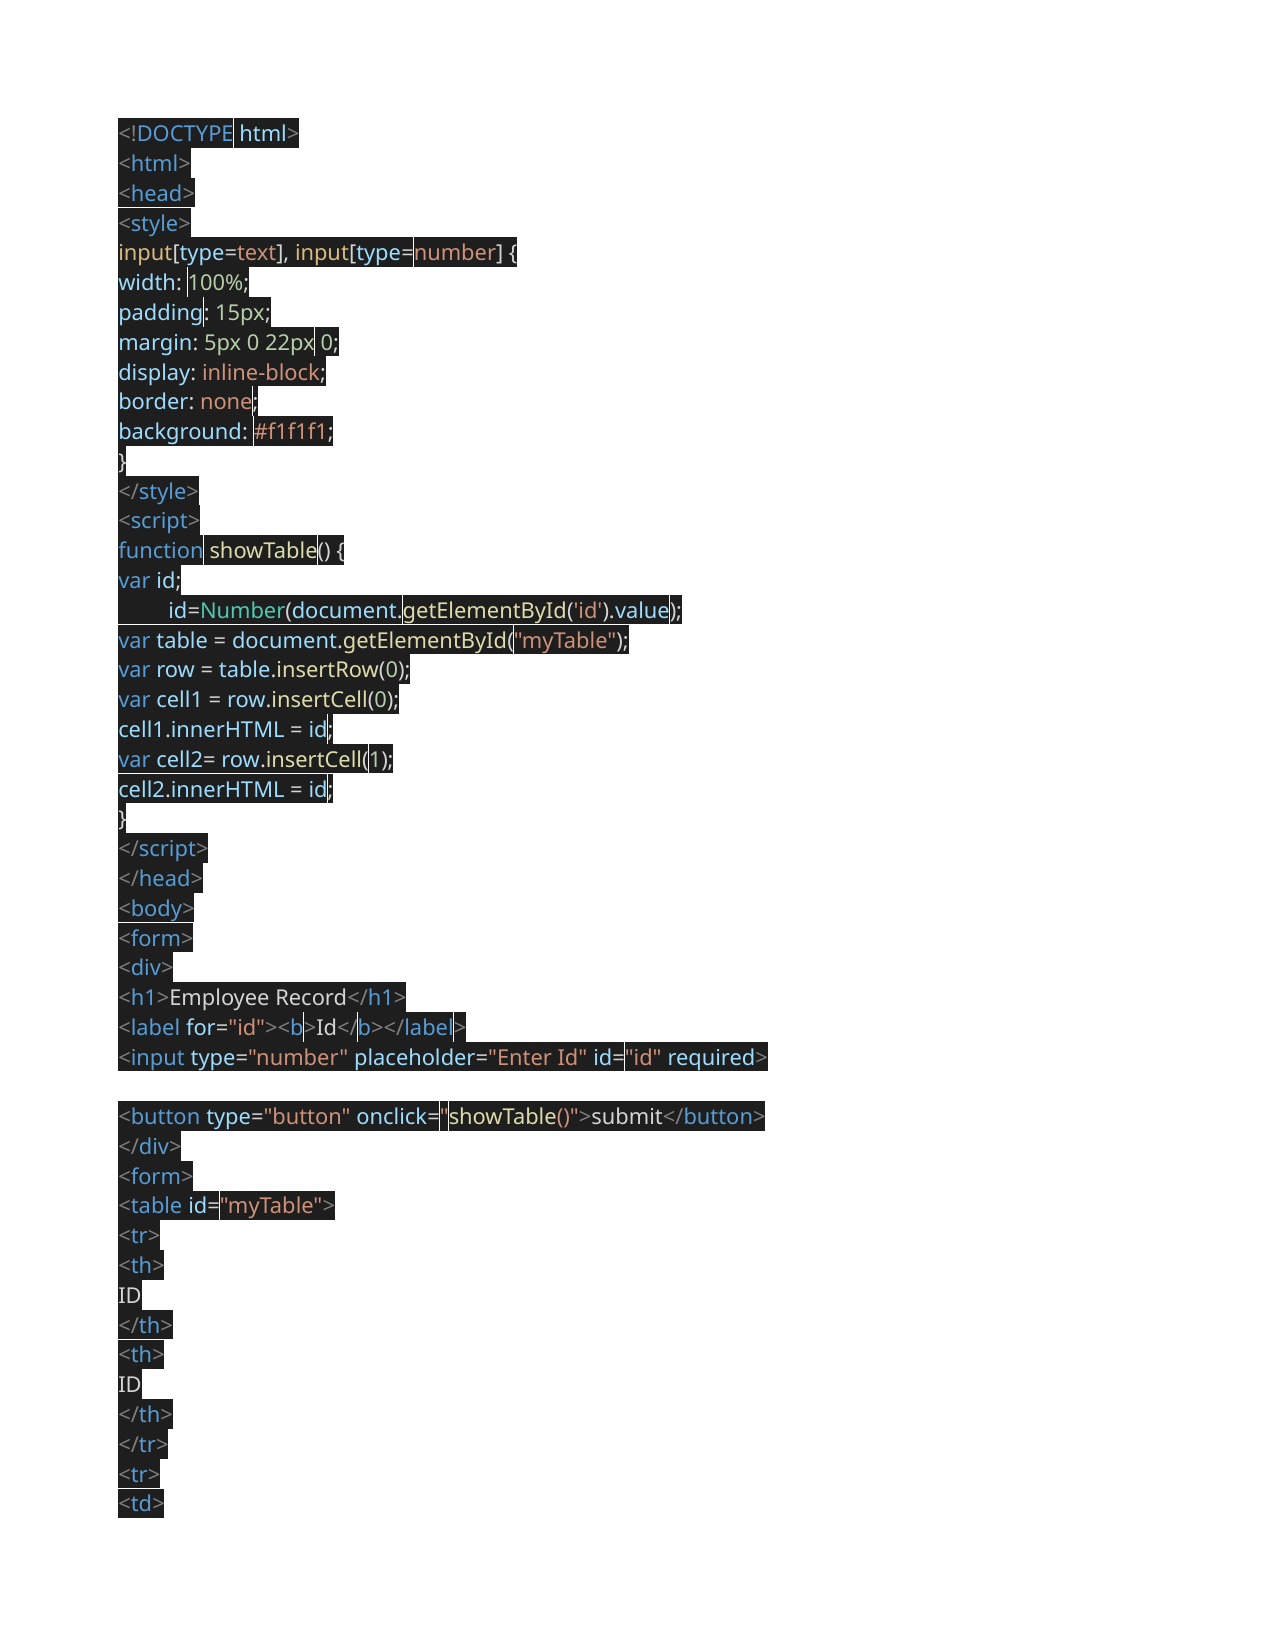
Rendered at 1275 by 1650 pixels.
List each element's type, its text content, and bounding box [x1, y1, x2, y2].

text } [118, 803, 1157, 833]
text cell2.innerHTML = id; [118, 773, 1157, 803]
text cell1.innerHTML = id; [118, 714, 1157, 744]
text <html> [118, 148, 1157, 178]
text <th> [118, 1339, 1157, 1369]
text padding: 15px; [118, 297, 1157, 327]
text ID [118, 1369, 1157, 1399]
text <label for="id"><b>Id</b></label> [118, 1012, 1157, 1042]
text } [118, 446, 1157, 476]
text var id; [118, 565, 1157, 595]
text var cell1 = row.insertCell(0); [118, 684, 1157, 714]
text margin: 5px 0 22px 0; [118, 327, 1157, 356]
text function showTable() { [118, 535, 1157, 565]
text background: #f1f1f1; [118, 416, 1157, 446]
text <!DOCTYPE html> [118, 118, 1157, 148]
text display: inline-block; [118, 356, 1157, 386]
text ID [118, 1280, 1157, 1310]
text id=Number(document.getElementById('id').value); [118, 595, 1157, 624]
text </style> [118, 476, 1157, 505]
text <tr> [118, 1220, 1157, 1250]
text <tr> [118, 1459, 1157, 1488]
text <table id="myTable"> [118, 1191, 1157, 1220]
text <head> [118, 178, 1157, 207]
text <input type="number" placeholder="Enter Id" id="id" required> [118, 1042, 1157, 1071]
text </head> [118, 863, 1157, 893]
text </script> [118, 833, 1157, 863]
text var row = table.insertRow(0); [118, 654, 1157, 684]
text <td> [118, 1488, 1157, 1518]
text </th> [118, 1310, 1157, 1339]
text </div> [118, 1131, 1157, 1161]
text <form> [118, 922, 1157, 952]
text width: 100%; [118, 267, 1157, 297]
text var cell2= row.insertCell(1); [118, 744, 1157, 773]
text <button type="button" onclick="showTable()">submit</button> [118, 1101, 1157, 1131]
text <script> [118, 505, 1157, 535]
text <style> [118, 207, 1157, 237]
text <body> [118, 893, 1157, 922]
text </tr> [118, 1429, 1157, 1459]
text var table = document.getElementById("myTable"); [118, 624, 1157, 654]
text <h1>Employee Record</h1> [118, 982, 1157, 1012]
text border: none; [118, 386, 1157, 416]
text input[type=text], input[type=number] { [118, 237, 1157, 267]
text <div> [118, 952, 1157, 982]
text </th> [118, 1399, 1157, 1429]
text <th> [118, 1250, 1157, 1280]
text <form> [118, 1161, 1157, 1191]
